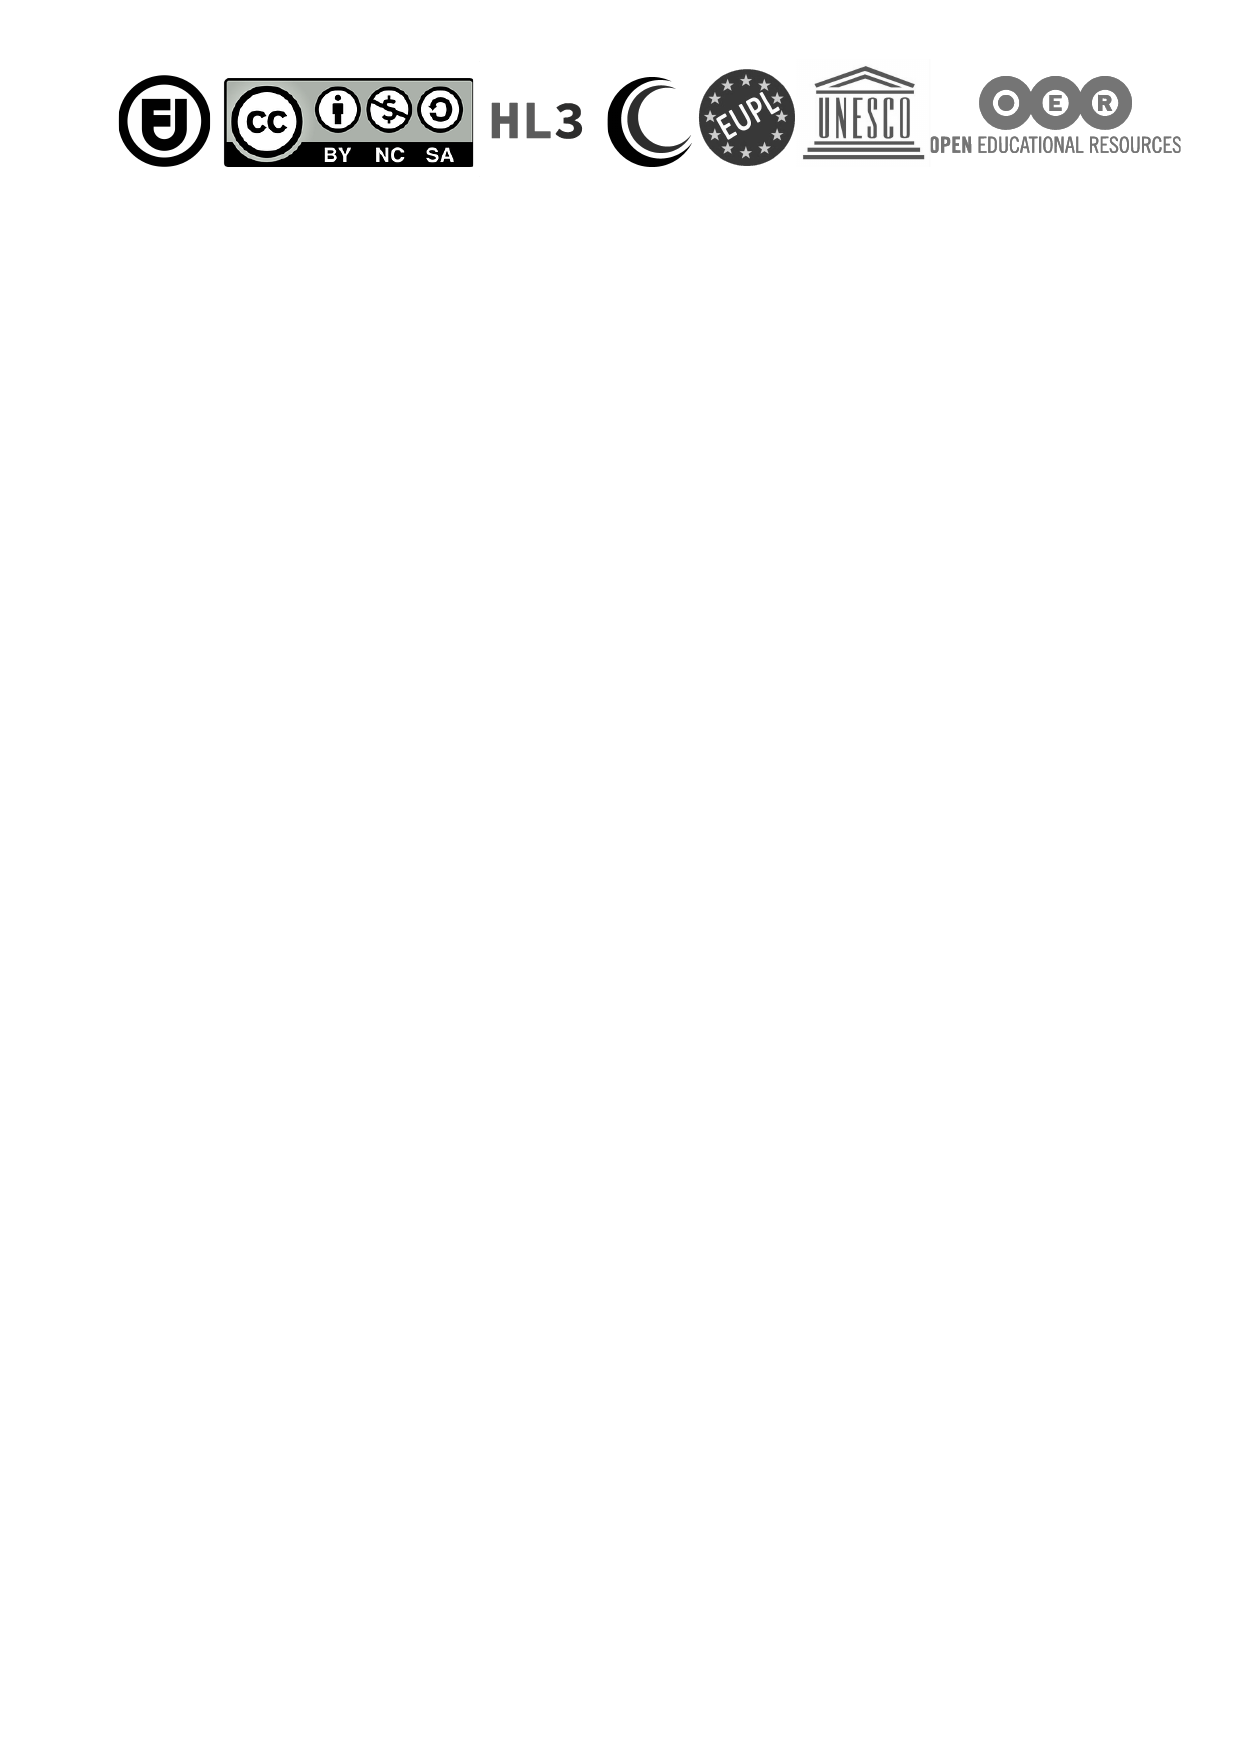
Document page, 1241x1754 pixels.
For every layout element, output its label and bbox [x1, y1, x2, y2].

picture [479, 61, 595, 177]
picture [223, 78, 474, 167]
picture [118, 75, 211, 167]
picture [607, 77, 696, 167]
